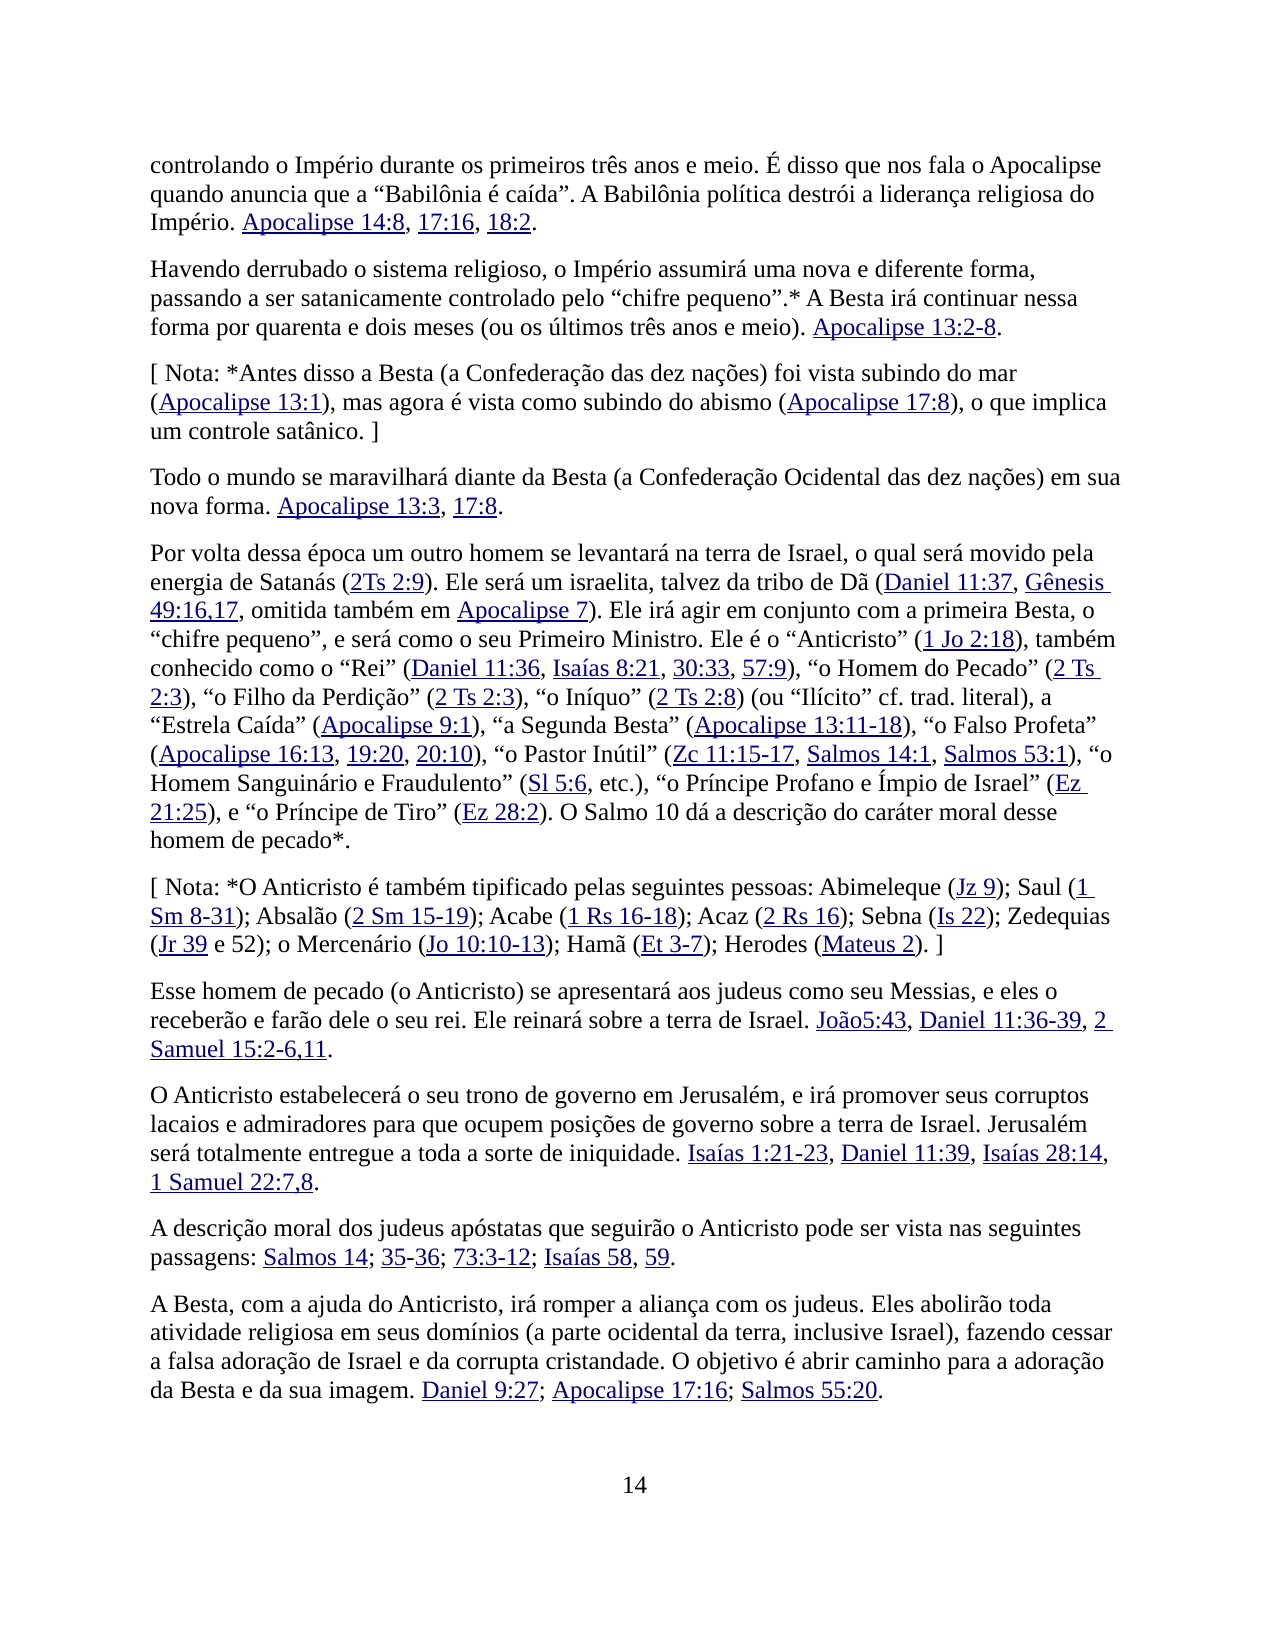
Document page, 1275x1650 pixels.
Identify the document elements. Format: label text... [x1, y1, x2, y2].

text O Anticristo estabelecerá o seu trono de governo em Jerusalém, e irá promover seus corruptos lacaios e admiradores para que ocupem posições de governo sobre a terra de Israel. Jerusalém será totalmente entregue a toda a sorte de iniquidade. Isaías 1:21-23, Daniel 11:39, Isaías 28:14, 1 Samuel 22:7,8. [150, 1080, 1125, 1195]
text controlando o Império durante os primeiros três anos e meio. É disso que nos fala o Apocalipse quando anuncia que a “Babilônia é caída”. A Babilônia política destrói a liderança religiosa do Império. Apocalipse 14:8, 17:16, 18:2. [150, 150, 1125, 236]
text Havendo derrubado o sistema religioso, o Império assumirá uma nova e diferente forma, passando a ser satanicamente controlado pelo “chifre pequeno”.* A Besta irá continuar nessa forma por quarenta e dois meses (ou os últimos três anos e meio). Apocalipse 13:2-8. [150, 254, 1125, 340]
text Por volta dessa época um outro homem se levantará na terra de Israel, o qual será movido pela energia de Satanás (2Ts 2:9). Ele será um israelita, talvez da tribo de Dã (Daniel 11:37, Gênesis 49:16,17, omitida também em Apocalipse 7). Ele irá agir em conjunto com a primeira Besta, o “chifre pequeno”, e será como o seu Primeiro Ministro. Ele é o “Anticristo” (1 Jo 2:18), também conhecido como o “Rei” (Daniel 11:36, Isaías 8:21, 30:33, 57:9), “o Homem do Pecado” (2 Ts 2:3), “o Filho da Perdição” (2 Ts 2:3), “o Iníquo” (2 Ts 2:8) (ou “Ilícito” cf. trad. literal), a “Estrela Caída” (Apocalipse 9:1), “a Segunda Besta” (Apocalipse 13:11-18), “o Falso Profeta” (Apocalipse 16:13, 19:20, 20:10), “o Pastor Inútil” (Zc 11:15-17, Salmos 14:1, Salmos 53:1), “o Homem Sanguinário e Fraudulento” (Sl 5:6, etc.), “o Príncipe Profano e Ímpio de Israel” (Ez 21:25), e “o Príncipe de Tiro” (Ez 28:2). O Salmo 10 dá a descrição do caráter moral desse homem de pecado*. [150, 538, 1125, 854]
text Todo o mundo se maravilhará diante da Besta (a Confederação Ocidental das dez nações) em sua nova forma. Apocalipse 13:3, 17:8. [150, 462, 1125, 520]
text A descrição moral dos judeus apóstatas que seguirão o Anticristo pode ser vista nas seguintes passagens: Salmos 14; 35-36; 73:3-12; Isaías 58, 59. [150, 1213, 1125, 1271]
text Esse homem de pecado (o Anticristo) se apresentará aos judeus como seu Messias, e eles o receberão e farão dele o seu rei. Ele reinará sobre a terra de Israel. João5:43, Daniel 11:36-39, 2 Samuel 15:2-6,11. [150, 976, 1125, 1062]
text [ Nota: *O Anticristo é também tipificado pelas seguintes pessoas: Abimeleque (Jz 9); Saul (1 Sm 8-31); Absalão (2 Sm 15-19); Acabe (1 Rs 16-18); Acaz (2 Rs 16); Sebna (Is 22); Zedequias (Jr 39 e 52); o Mercenário (Jo 10:10-13); Hamã (Et 3-7); Herodes (Mateus 2). ] [150, 872, 1125, 958]
text A Besta, com a ajuda do Anticristo, irá romper a aliança com os judeus. Eles abolirão toda atividade religiosa em seus domínios (a parte ocidental da terra, inclusive Israel), fazendo cessar a falsa adoração de Israel e da corrupta cristandade. O objetivo é abrir caminho para a adoração da Besta e da sua imagem. Daniel 9:27; Apocalipse 17:16; Salmos 55:20. [150, 1289, 1125, 1404]
text [ Nota: *Antes disso a Besta (a Confederação das dez nações) foi vista subindo do mar (Apocalipse 13:1), mas agora é vista como subindo do abismo (Apocalipse 17:8), o que implica um controle satânico. ] [150, 358, 1125, 444]
